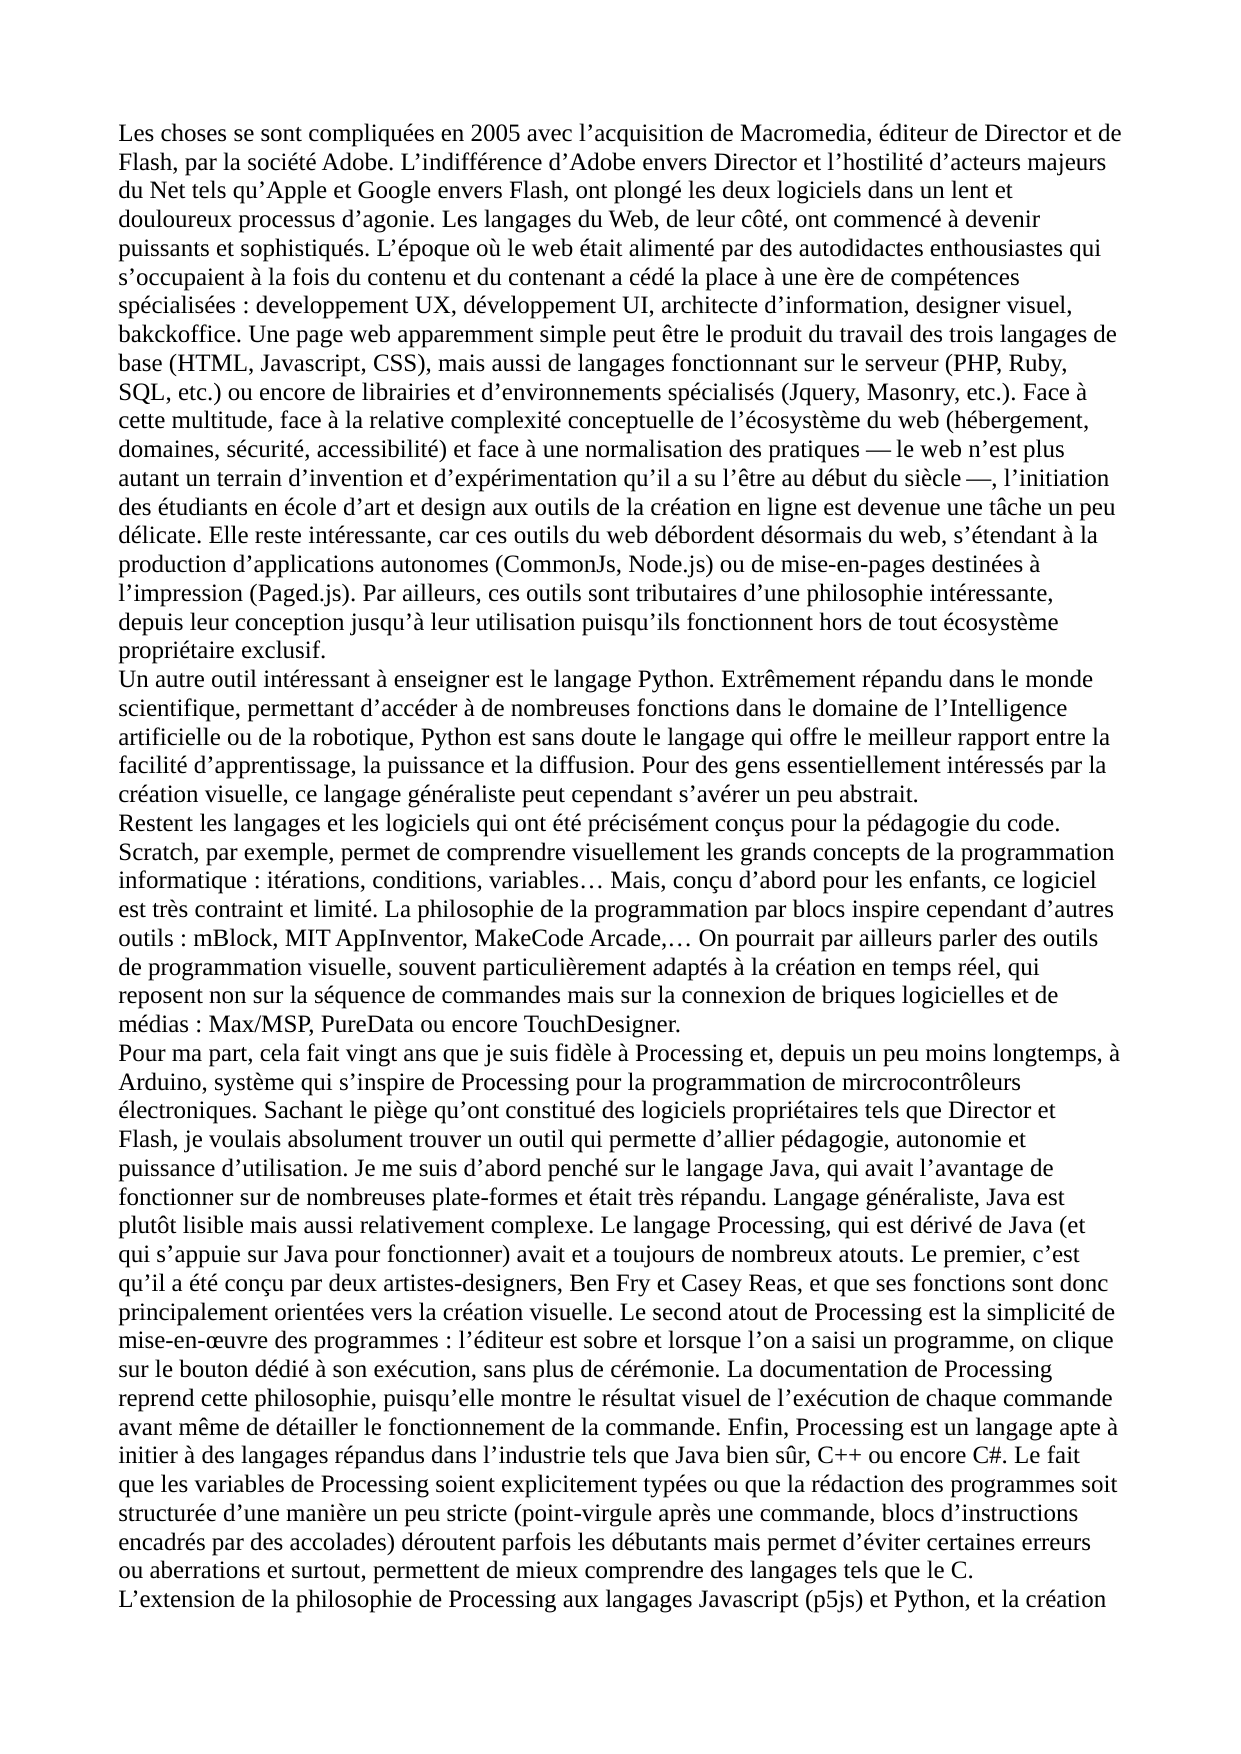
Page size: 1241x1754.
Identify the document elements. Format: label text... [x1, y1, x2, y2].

text Restent les langages et les logiciels qui ont été précisément conçus pour la pédagogie du code. Scratch, par exemple, permet de comprendre visuellement les grands concepts de la programmation informatique : itérations, conditions, variables… Mais, conçu d’abord pour les enfants, ce logiciel est très contraint et limité. La philosophie de la programmation par blocs inspire cependant d’autres outils : mBlock, MIT AppInventor, MakeCode Arcade,… On pourrait par ailleurs parler des outils de programmation visuelle, souvent particulièrement adaptés à la création en temps réel, qui reposent non sur la séquence de commandes mais sur la connexion de briques logicielles et de médias : Max/MSP, PureData ou encore TouchDesigner. [118, 808, 1122, 1038]
text Les choses se sont compliquées en 2005 avec l’acquisition de Macromedia, éditeur de Director et de Flash, par la société Adobe. L’indifférence d’Adobe envers Director et l’hostilité d’acteurs majeurs du Net tels qu’Apple et Google envers Flash, ont plongé les deux logiciels dans un lent et douloureux processus d’agonie. Les langages du Web, de leur côté, ont commencé à devenir puissants et sophistiqués. L’époque où le web était alimenté par des autodidactes enthousiastes qui s’occupaient à la fois du contenu et du contenant a cédé la place à une ère de compétences spécialisées : developpement UX, développement UI, architecte d’information, designer visuel, bakckoffice. Une page web apparemment simple peut être le produit du travail des trois langages de base (HTML, Javascript, CSS), mais aussi de langages fonctionnant sur le serveur (PHP, Ruby, SQL, etc.) ou encore de librairies et d’environnements spécialisés (Jquery, Masonry, etc.). Face à cette multitude, face à la relative complexité conceptuelle de l’écosystème du web (hébergement, domaines, sécurité, accessibilité) et face à une normalisation des pratiques — le web n’est plus autant un terrain d’invention et d’expérimentation qu’il a su l’être au début du siècle —, l’initiation des étudiants en école d’art et design aux outils de la création en ligne est devenue une tâche un peu délicate. Elle reste intéressante, car ces outils du web débordent désormais du web, s’étendant à la production d’applications autonomes (CommonJs, Node.js) ou de mise-en-pages destinées à l’impression (Paged.js). Par ailleurs, ces outils sont tributaires d’une philosophie intéressante, depuis leur conception jusqu’à leur utilisation puisqu’ils fonctionnent hors de tout écosystème propriétaire exclusif. [118, 118, 1122, 664]
text Pour ma part, cela fait vingt ans que je suis fidèle à Processing et, depuis un peu moins longtemps, à Arduino, système qui s’inspire de Processing pour la programmation de mircrocontrôleurs électroniques. Sachant le piège qu’ont constitué des logiciels propriétaires tels que Director et Flash, je voulais absolument trouver un outil qui permette d’allier pédagogie, autonomie et puissance d’utilisation. Je me suis d’abord penché sur le langage Java, qui avait l’avantage de fonctionner sur de nombreuses plate-formes et était très répandu. Langage généraliste, Java est plutôt lisible mais aussi relativement complexe. Le langage Processing, qui est dérivé de Java (et qui s’appuie sur Java pour fonctionner) avait et a toujours de nombreux atouts. Le premier, c’est qu’il a été conçu par deux artistes-designers, Ben Fry et Casey Reas, et que ses fonctions sont donc principalement orientées vers la création visuelle. Le second atout de Processing est la simplicité de mise-en-œuvre des programmes : l’éditeur est sobre et lorsque l’on a saisi un programme, on clique sur le bouton dédié à son exécution, sans plus de cérémonie. La documentation de Processing reprend cette philosophie, puisqu’elle montre le résultat visuel de l’exécution de chaque commande avant même de détailler le fonctionnement de la commande. Enfin, Processing est un langage apte à initier à des langages répandus dans l’industrie tels que Java bien sûr, C++ ou encore C#. Le fait que les variables de Processing soient explicitement typées ou que la rédaction des programmes soit structurée d’une manière un peu stricte (point-virgule après une commande, blocs d’instructions encadrés par des accolades) déroutent parfois les débutants mais permet d’éviter certaines erreurs ou aberrations et surtout, permettent de mieux comprendre des langages tels que le C. L’extension de la philosophie de Processing aux langages Javascript (p5js) et Python, et la création [118, 1038, 1122, 1613]
text Un autre outil intéressant à enseigner est le langage Python. Extrêmement répandu dans le monde scientifique, permettant d’accéder à de nombreuses fonctions dans le domaine de l’Intelligence artificielle ou de la robotique, Python est sans doute le langage qui offre le meilleur rapport entre la facilité d’apprentissage, la puissance et la diffusion. Pour des gens essentiellement intéressés par la création visuelle, ce langage généraliste peut cependant s’avérer un peu abstrait. [118, 664, 1122, 808]
